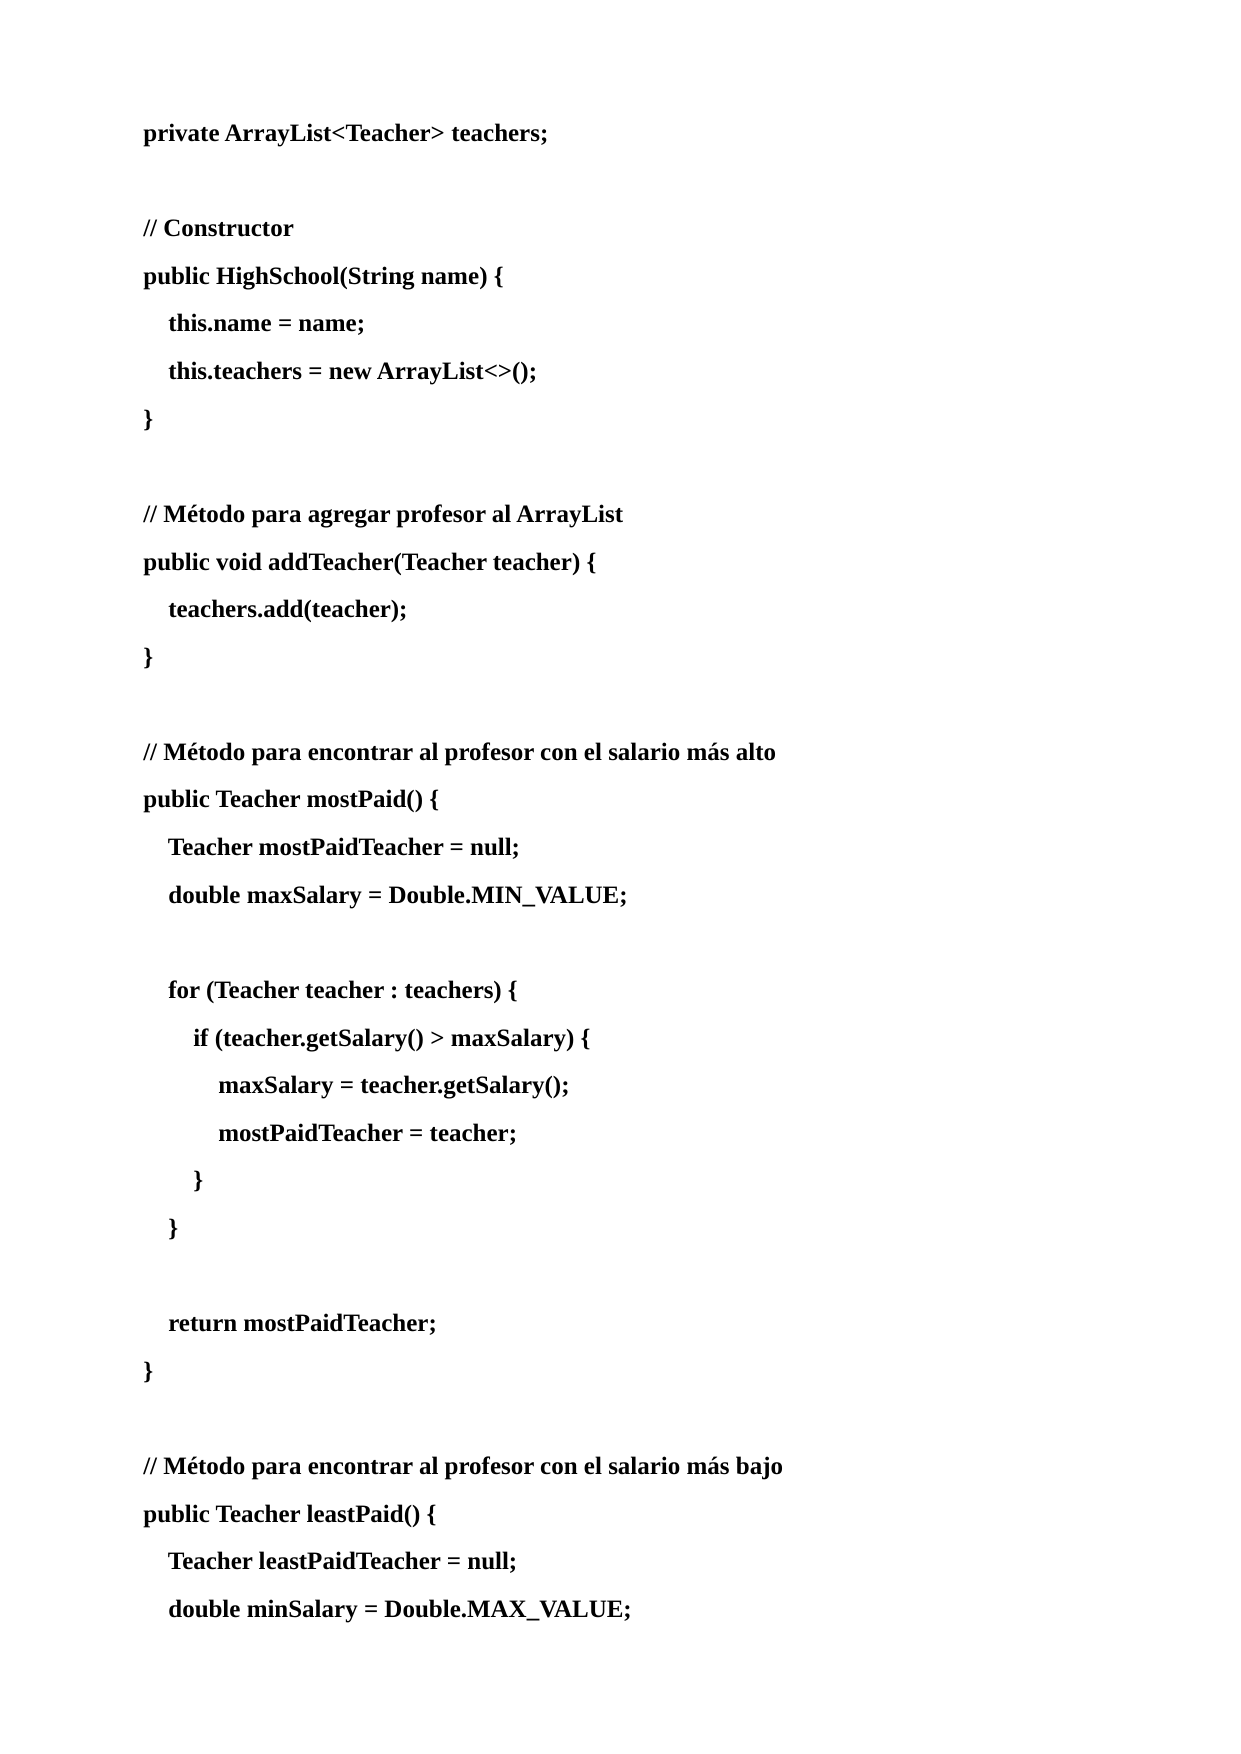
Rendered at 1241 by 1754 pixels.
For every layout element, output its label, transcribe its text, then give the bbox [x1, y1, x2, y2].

text public HighSchool(String name) { [118, 261, 1122, 290]
text } [118, 404, 1122, 432]
text double minSalary = Double.MAX_VALUE; [118, 1594, 1122, 1623]
text Teacher mostPaidTeacher = null; [118, 832, 1122, 861]
text // Método para agregar profesor al ArrayList [118, 499, 1122, 528]
text // Constructor [118, 213, 1122, 242]
text } [118, 1165, 1122, 1194]
text private ArrayList<Teacher> teachers; [118, 118, 1122, 147]
text // Método para encontrar al profesor con el salario más alto [118, 737, 1122, 766]
text return mostPaidTeacher; [118, 1308, 1122, 1337]
text } [118, 1356, 1122, 1384]
text } [118, 642, 1122, 671]
text } [118, 1213, 1122, 1242]
text public void addTeacher(Teacher teacher) { [118, 547, 1122, 575]
text teachers.add(teacher); [118, 594, 1122, 623]
text maxSalary = teacher.getSalary(); [118, 1070, 1122, 1099]
text public Teacher leastPaid() { [118, 1499, 1122, 1527]
text if (teacher.getSalary() > maxSalary) { [118, 1023, 1122, 1051]
text mostPaidTeacher = teacher; [118, 1118, 1122, 1147]
text double maxSalary = Double.MIN_VALUE; [118, 880, 1122, 908]
text this.name = name; [118, 308, 1122, 337]
text this.teachers = new ArrayList<>(); [118, 356, 1122, 385]
text Teacher leastPaidTeacher = null; [118, 1546, 1122, 1575]
text // Método para encontrar al profesor con el salario más bajo [118, 1451, 1122, 1480]
text for (Teacher teacher : teachers) { [118, 975, 1122, 1004]
text public Teacher mostPaid() { [118, 784, 1122, 813]
